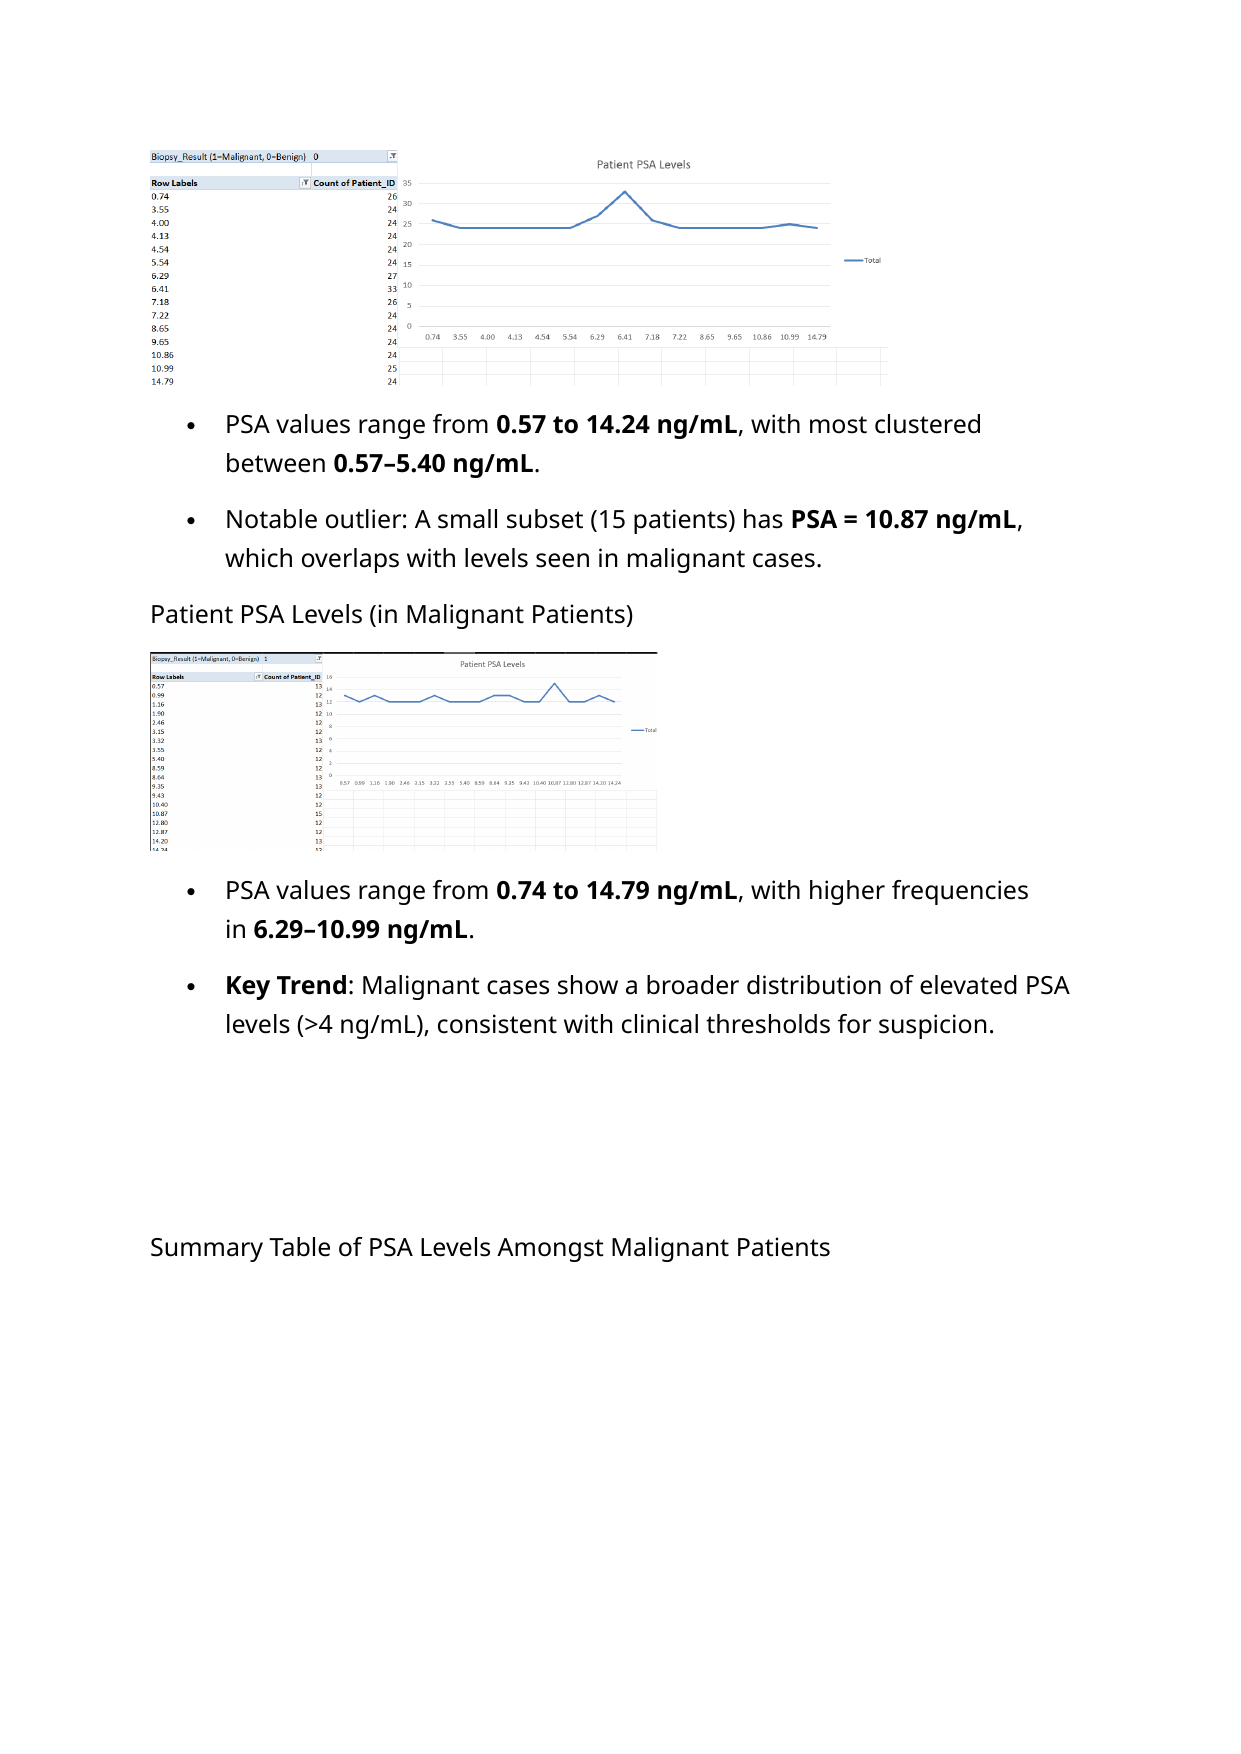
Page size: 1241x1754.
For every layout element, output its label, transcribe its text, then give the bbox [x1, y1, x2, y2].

text Patient PSA Levels (in Malignant Patients) [150, 597, 1090, 631]
text Summary Table of PSA Levels Amongst Malignant Patients [150, 1230, 1090, 1264]
list Key Trend: Malignant cases show a broader distribution of elevated PSA levels (>4 ng/mL), consistent with clinical thresholds for suspicion. [187, 968, 1090, 1041]
list Notable outlier: A small subset (15 patients) has PSA = 10.87 ng/mL, which overlaps with levels seen in malignant cases. [187, 502, 1090, 575]
list PSA values range from 0.57 to 14.24 ng/mL, with most clustered between 0.57–5.40 ng/mL. [187, 407, 1090, 480]
list PSA values range from 0.74 to 14.79 ng/mL, with higher frequencies in 6.29–10.99 ng/mL. [187, 873, 1090, 946]
